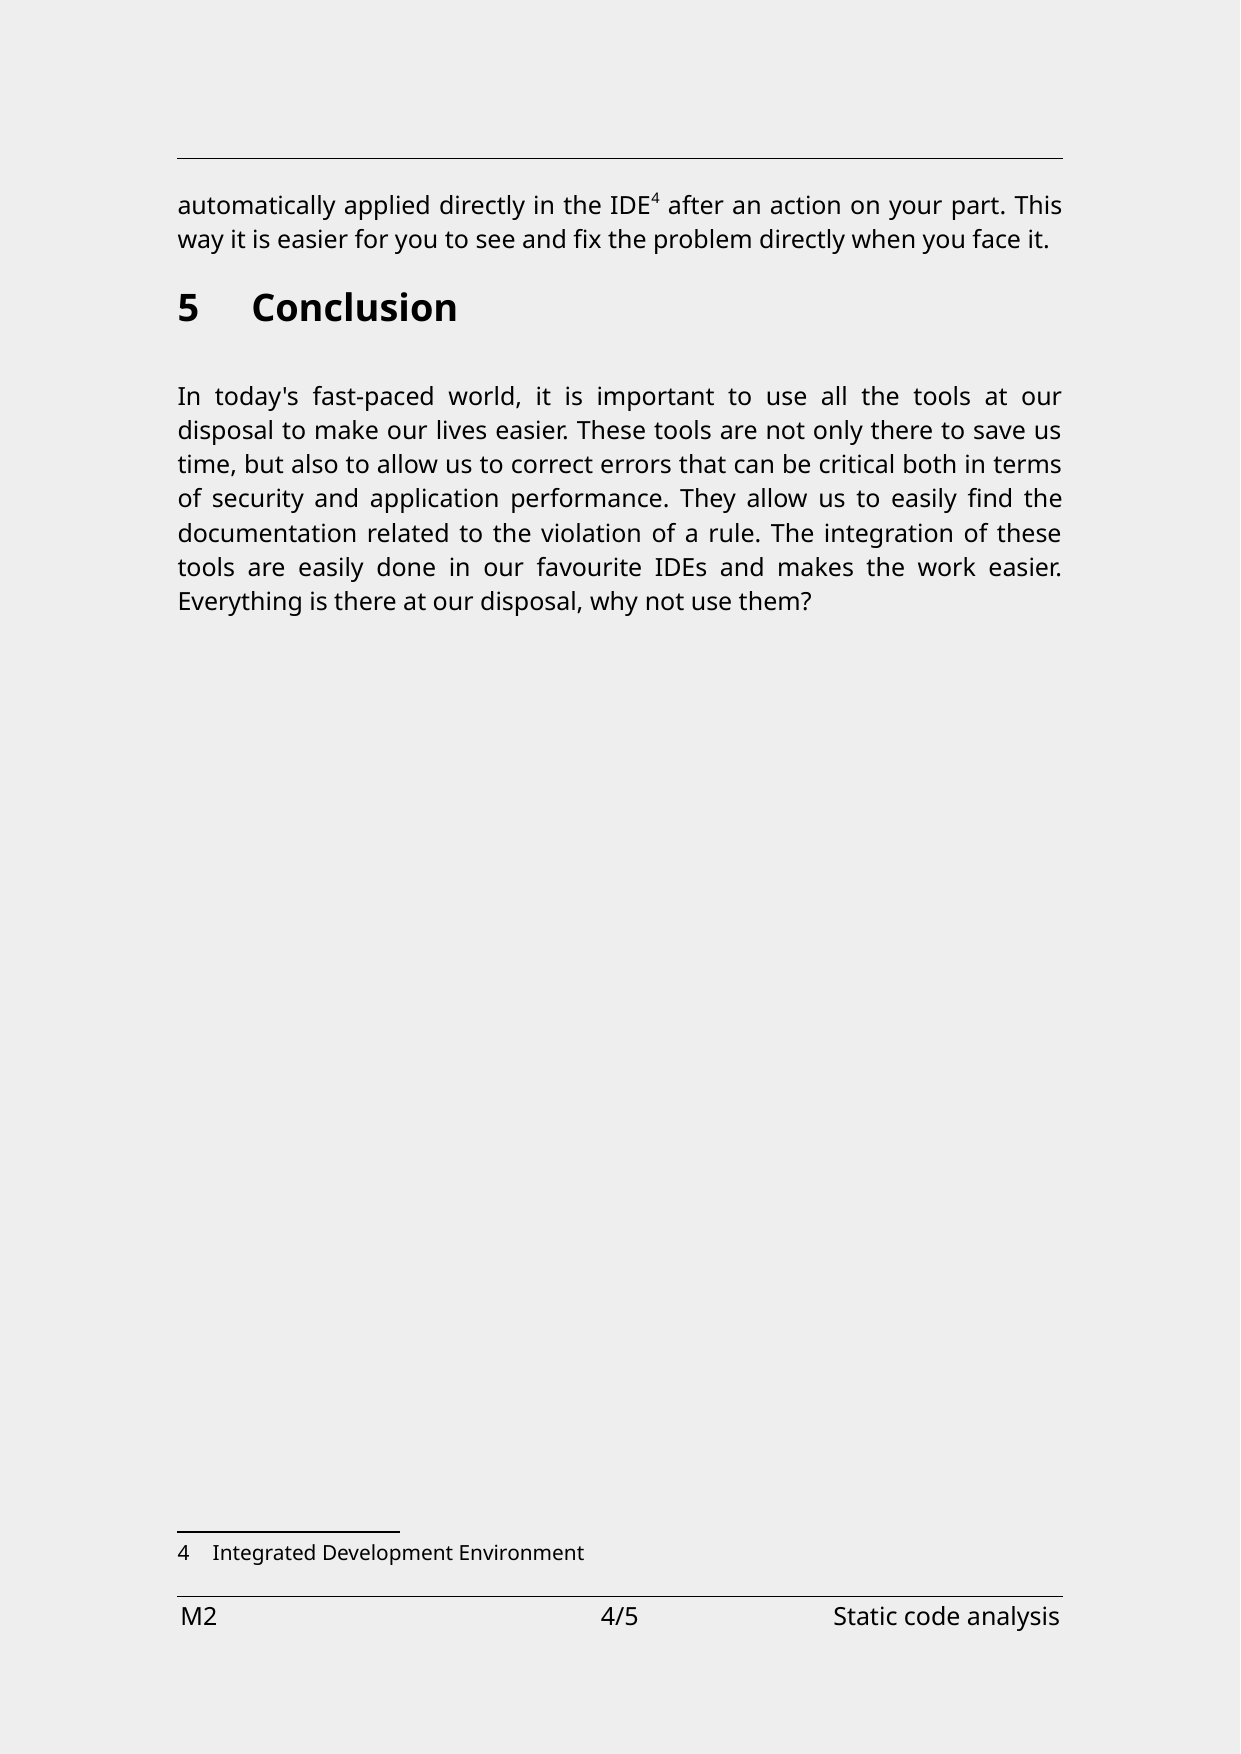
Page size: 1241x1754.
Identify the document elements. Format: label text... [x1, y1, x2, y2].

text Integrated Development Environment [177, 1538, 1063, 1566]
subtitle 5 Conclusion [177, 281, 1063, 332]
text In today's fast-paced world, it is important to use all the tools at our disposal to make our lives easier. These tools are not only there to save us time, but also to allow us to correct errors that can be critical both in terms of security and application performance. They allow us to easily find the documentation related to the violation of a rule. The integration of these tools are easily done in our favourite IDEs and makes the work easier. Everything is there at our disposal, why not use them? [177, 379, 1063, 617]
text automatically applied directly in the IDE after an action on your part. This way it is easier for you to see and fix the problem directly when you face it. [177, 188, 1063, 256]
